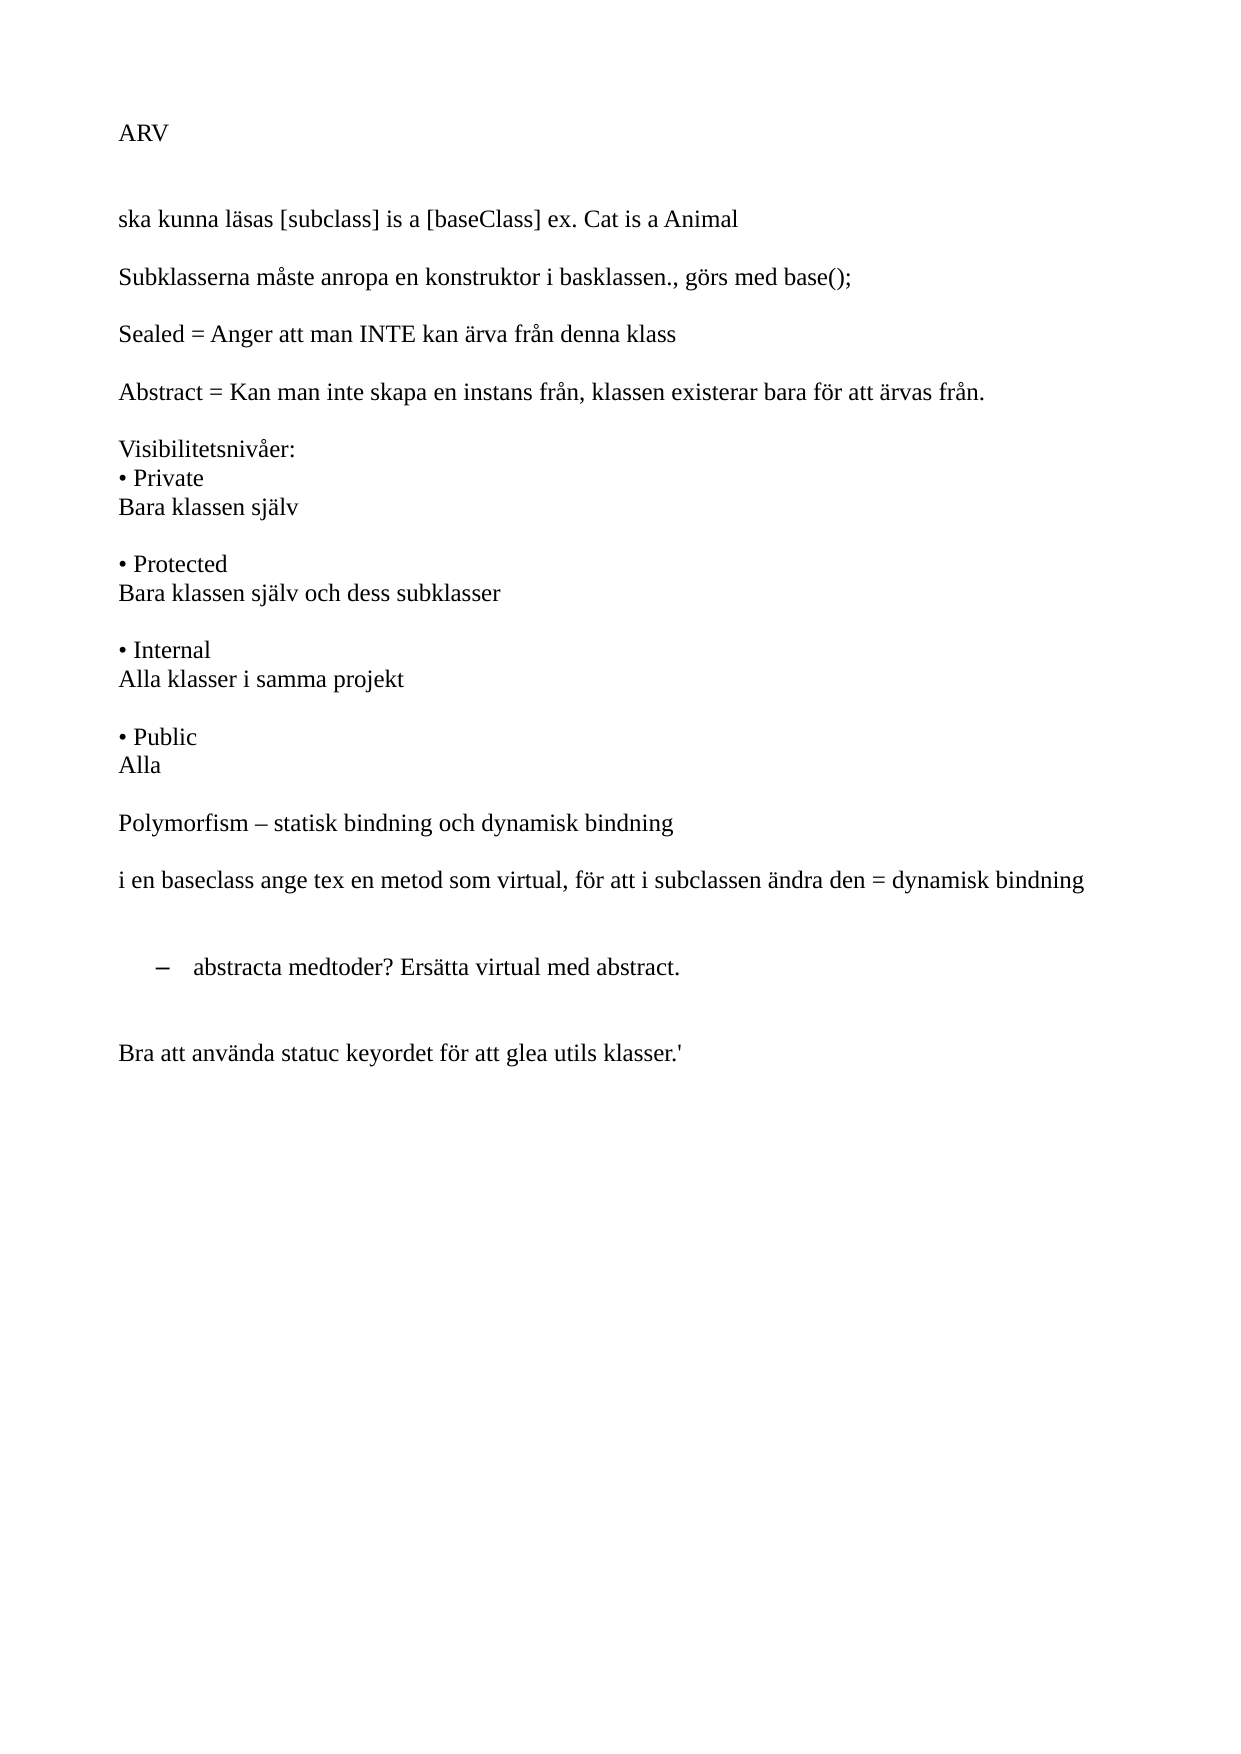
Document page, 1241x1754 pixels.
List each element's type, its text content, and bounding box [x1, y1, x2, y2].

text • Public [118, 722, 1122, 751]
text Bra att använda statuc keyordet för att glea utils klasser.' [118, 1038, 1122, 1067]
text Visibilitetsnivåer: [118, 434, 1122, 463]
text Polymorfism – statisk bindning och dynamisk bindning [118, 808, 1122, 837]
text • Private [118, 463, 1122, 492]
text Sealed = Anger att man INTE kan ärva från denna klass [118, 319, 1122, 348]
text Bara klassen själv [118, 492, 1122, 521]
text Abstract = Kan man inte skapa en instans från, klassen existerar bara för att ärvas från. [118, 377, 1122, 406]
text ska kunna läsas [subclass] is a [baseClass] ex. Cat is a Animal [118, 204, 1122, 233]
text Alla klasser i samma projekt [118, 664, 1122, 693]
text ARV [118, 118, 1122, 147]
list abstracta medtoder? Ersätta virtual med abstract. [156, 952, 1122, 981]
text • Internal [118, 636, 1122, 664]
text • Protected [118, 549, 1122, 578]
text i en baseclass ange tex en metod som virtual, för att i subclassen ändra den = dynamisk bindning [118, 866, 1122, 894]
text Bara klassen själv och dess subklasser [118, 578, 1122, 607]
text Alla [118, 751, 1122, 779]
text Subklasserna måste anropa en konstruktor i basklassen., görs med base(); [118, 262, 1122, 291]
